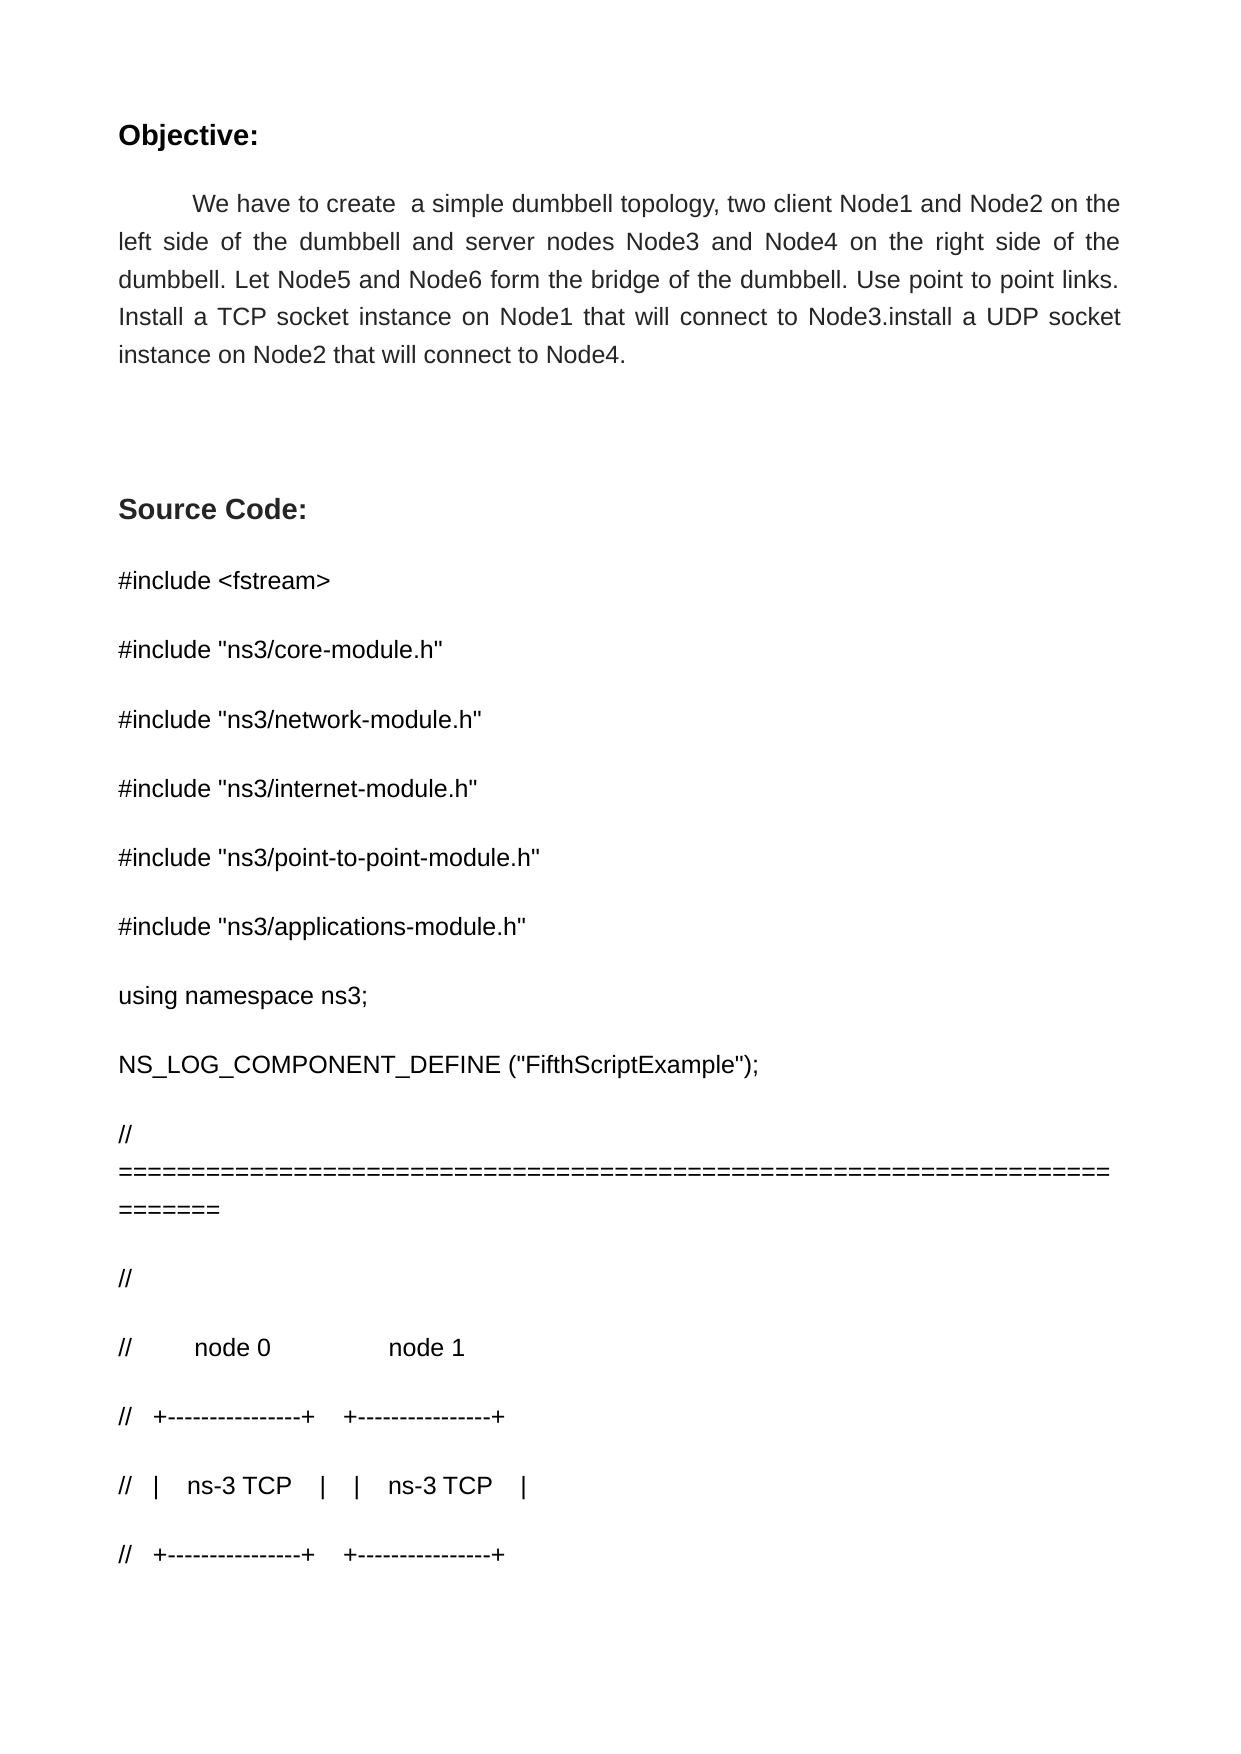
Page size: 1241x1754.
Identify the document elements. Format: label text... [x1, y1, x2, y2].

text // +----------------+ +----------------+ [118, 1393, 1122, 1431]
text #include "ns3/point-to-point-module.h" [118, 834, 1122, 872]
text // +----------------+ +----------------+ [118, 1532, 1122, 1569]
text #include "ns3/applications-module.h" [118, 903, 1122, 941]
text // node 0 node 1 [118, 1324, 1122, 1362]
text Objective: [118, 118, 1122, 152]
text #include "ns3/network-module.h" [118, 696, 1122, 733]
text NS_LOG_COMPONENT_DEFINE ("FifthScriptExample"); [118, 1042, 1122, 1079]
text using namespace ns3; [118, 973, 1122, 1010]
text // =========================================================================== [118, 1111, 1122, 1223]
text // [118, 1255, 1122, 1293]
text Source Code: [118, 488, 1122, 526]
text We have to create a simple dumbbell topology, two client Node1 and Node2 on the left side of the dumbbell and server nodes Node3 and Node4 on the right side of the dumbbell. Let Node5 and Node6 form the bridge of the dumbbell. Use point to point links. Install a TCP socket instance on Node1 that will connect to Node3.install a UDP socket instance on Node2 that will connect to Node4. [118, 181, 1122, 368]
text #include "ns3/core-module.h" [118, 627, 1122, 664]
text #include "ns3/internet-module.h" [118, 765, 1122, 803]
text // | ns-3 TCP | | ns-3 TCP | [118, 1463, 1122, 1500]
text #include <fstream> [118, 558, 1122, 595]
